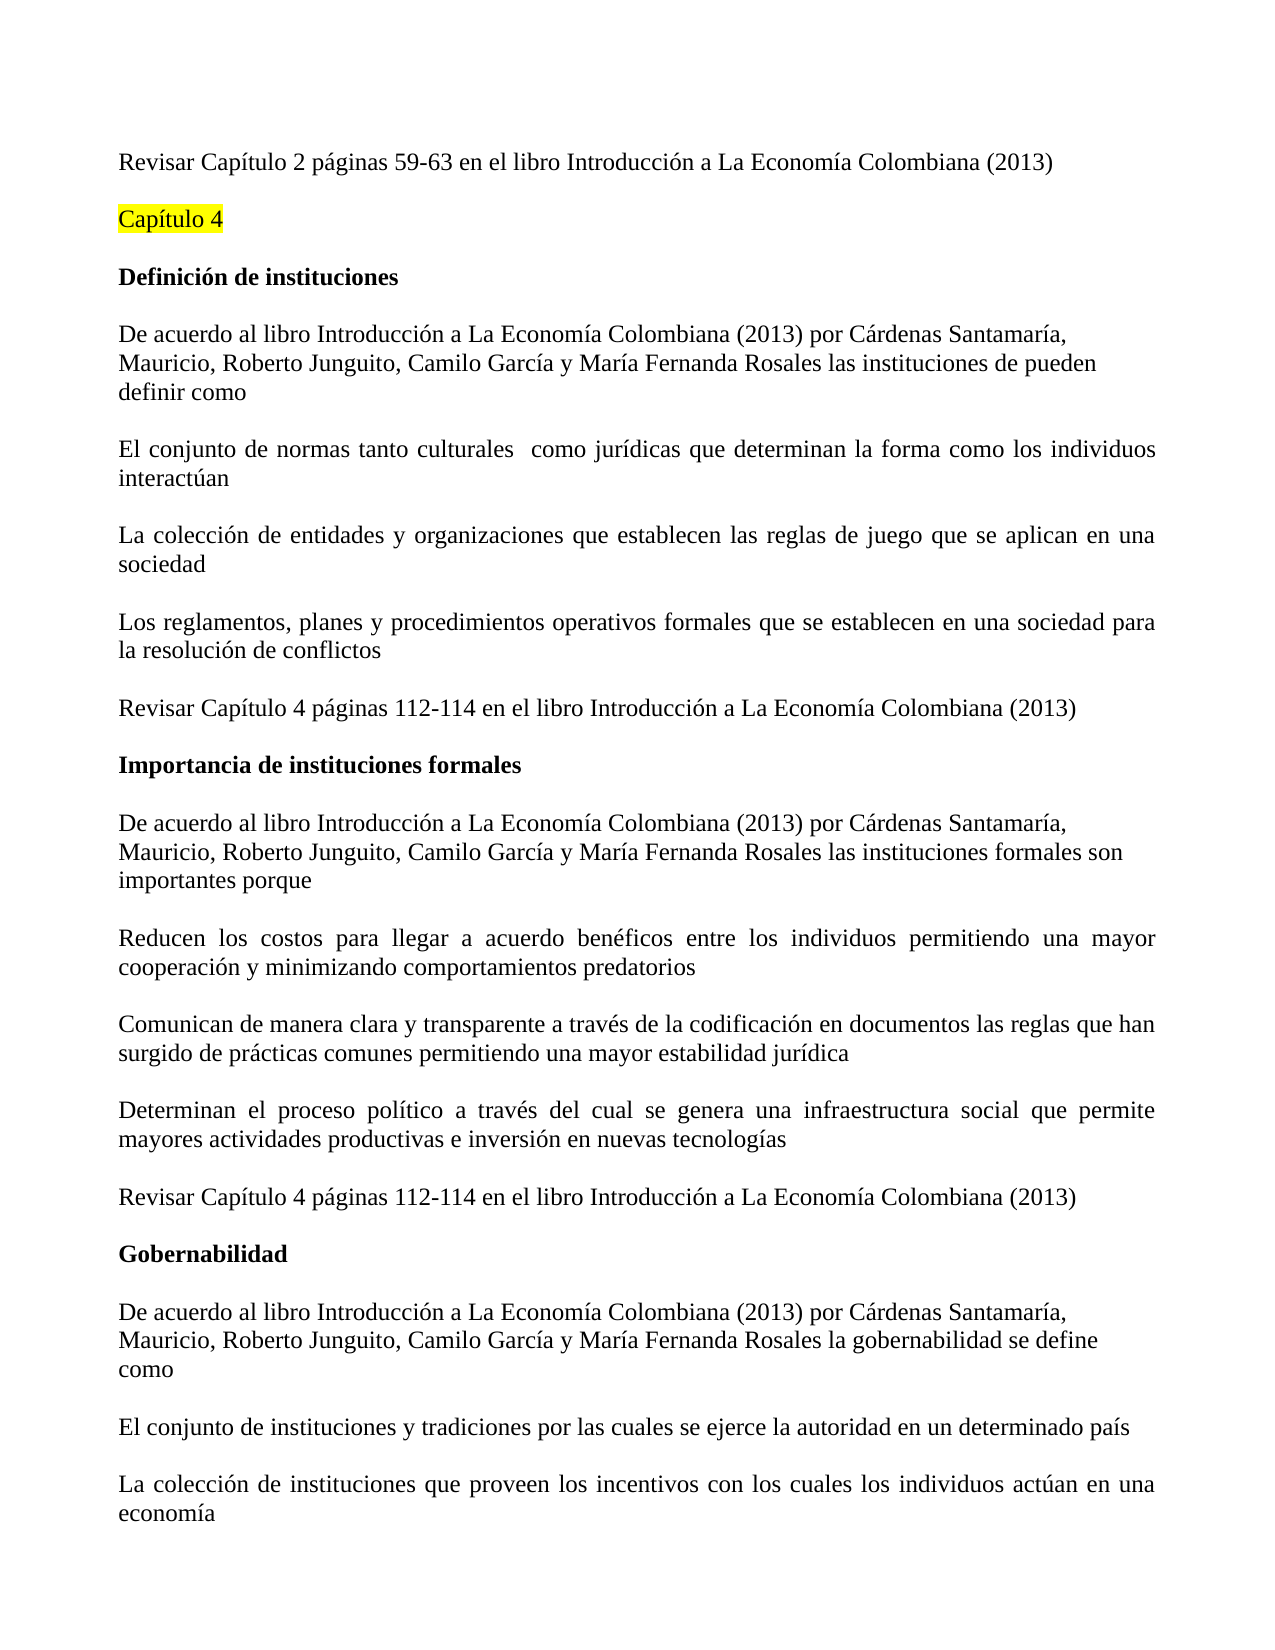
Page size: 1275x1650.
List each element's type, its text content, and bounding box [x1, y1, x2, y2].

text El conjunto de normas tanto culturales como jurídicas que determinan la forma como los individuos interactúan [118, 434, 1157, 492]
text Gobernabilidad [118, 1239, 1157, 1268]
text La colección de entidades y organizaciones que establecen las reglas de juego que se aplican en una sociedad [118, 521, 1157, 578]
text De acuerdo al libro Introducción a La Economía Colombiana (2013) por Cárdenas Santamaría, Mauricio, Roberto Junguito, Camilo García y María Fernanda Rosales las instituciones de pueden definir como [118, 319, 1157, 406]
text Revisar Capítulo 2 páginas 59-63 en el libro Introducción a La Economía Colombiana (2013) [118, 147, 1157, 176]
text Definición de instituciones [118, 262, 1157, 291]
text La colección de instituciones que proveen los incentivos con los cuales los individuos actúan en una economía [118, 1469, 1157, 1527]
text Determinan el proceso político a través del cual se genera una infraestructura social que permite mayores actividades productivas e inversión en nuevas tecnologías [118, 1096, 1157, 1153]
text De acuerdo al libro Introducción a La Economía Colombiana (2013) por Cárdenas Santamaría, Mauricio, Roberto Junguito, Camilo García y María Fernanda Rosales las instituciones formales son importantes porque [118, 808, 1157, 894]
text Revisar Capítulo 4 páginas 112-114 en el libro Introducción a La Economía Colombiana (2013) [118, 693, 1157, 722]
text Comunican de manera clara y transparente a través de la codificación en documentos las reglas que han surgido de prácticas comunes permitiendo una mayor estabilidad jurídica [118, 1009, 1157, 1067]
text De acuerdo al libro Introducción a La Economía Colombiana (2013) por Cárdenas Santamaría, Mauricio, Roberto Junguito, Camilo García y María Fernanda Rosales la gobernabilidad se define como [118, 1297, 1157, 1383]
text Reducen los costos para llegar a acuerdo benéficos entre los individuos permitiendo una mayor cooperación y minimizando comportamientos predatorios [118, 923, 1157, 981]
text Los reglamentos, planes y procedimientos operativos formales que se establecen en una sociedad para la resolución de conflictos [118, 607, 1157, 664]
text Revisar Capítulo 4 páginas 112-114 en el libro Introducción a La Economía Colombiana (2013) [118, 1182, 1157, 1211]
text El conjunto de instituciones y tradiciones por las cuales se ejerce la autoridad en un determinado país [118, 1412, 1157, 1441]
text Capítulo 4 [118, 204, 1157, 233]
text Importancia de instituciones formales [118, 751, 1157, 779]
